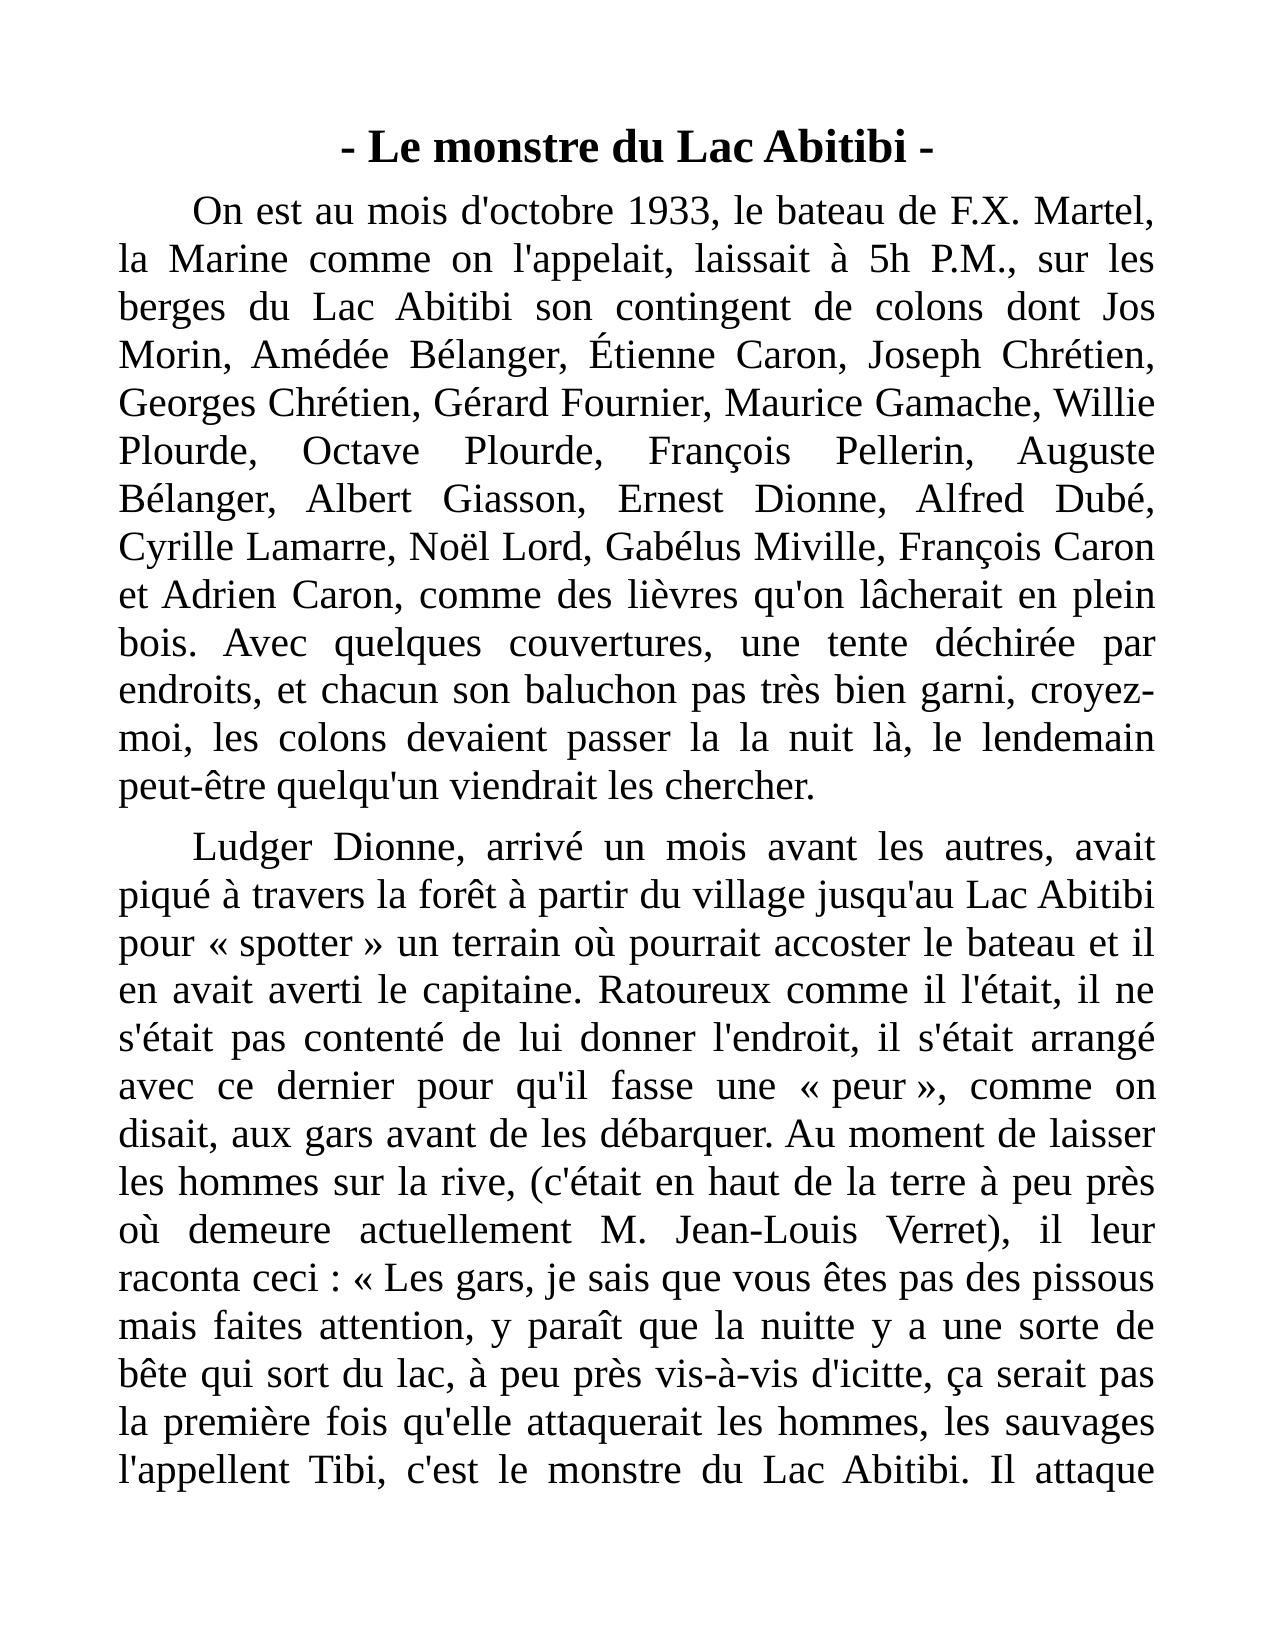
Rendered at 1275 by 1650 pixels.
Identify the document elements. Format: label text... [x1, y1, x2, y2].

subtitle - Le monstre du Lac Abitibi - [118, 118, 1157, 173]
text Ludger Dionne, arrivé un mois avant les autres, avait piqué à travers la forêt à partir du village jusqu'au Lac Abitibi pour « spotter » un terrain où pourrait accoster le bateau et il en avait averti le capitaine. Ratoureux comme il l'était, il ne s'était pas contenté de lui donner l'endroit, il s'était arrangé avec ce dernier pour qu'il fasse une « peur », comme on disait, aux gars avant de les débarquer. Au moment de laisser les hommes sur la rive, (c'était en haut de la terre à peu près où demeure actuellement M. Jean-Louis Verret), il leur raconta ceci : « Les gars, je sais que vous êtes pas des pissous mais faites attention, y paraît que la nuitte y a une sorte de bête qui sort du lac, à peu près vis-à-vis d'icitte, ça serait pas la première fois qu'elle attaquerait les hommes, les sauvages l'appellent Tibi, c'est le monstre du Lac Abitibi. Il attaque [118, 821, 1157, 1492]
text On est au mois d'octobre 1933, le bateau de F.X. Martel, la Marine comme on l'appelait, laissait à 5h P.M., sur les berges du Lac Abitibi son contingent de colons dont Jos Morin, Amédée Bélanger, Étienne Caron, Joseph Chrétien, Georges Chrétien, Gérard Fournier, Maurice Gamache, Willie Plourde, Octave Plourde, François Pellerin, Auguste Bélanger, Albert Giasson, Ernest Dionne, Alfred Dubé, Cyrille Lamarre, Noël Lord, Gabélus Miville, François Caron et Adrien Caron, comme des lièvres qu'on lâcherait en plein bois. Avec quelques couvertures, une tente déchirée par endroits, et chacun son baluchon pas très bien garni, croyez-moi, les colons devaient passer la la nuit là, le lendemain peut-être quelqu'un viendrait les chercher. [118, 186, 1157, 809]
